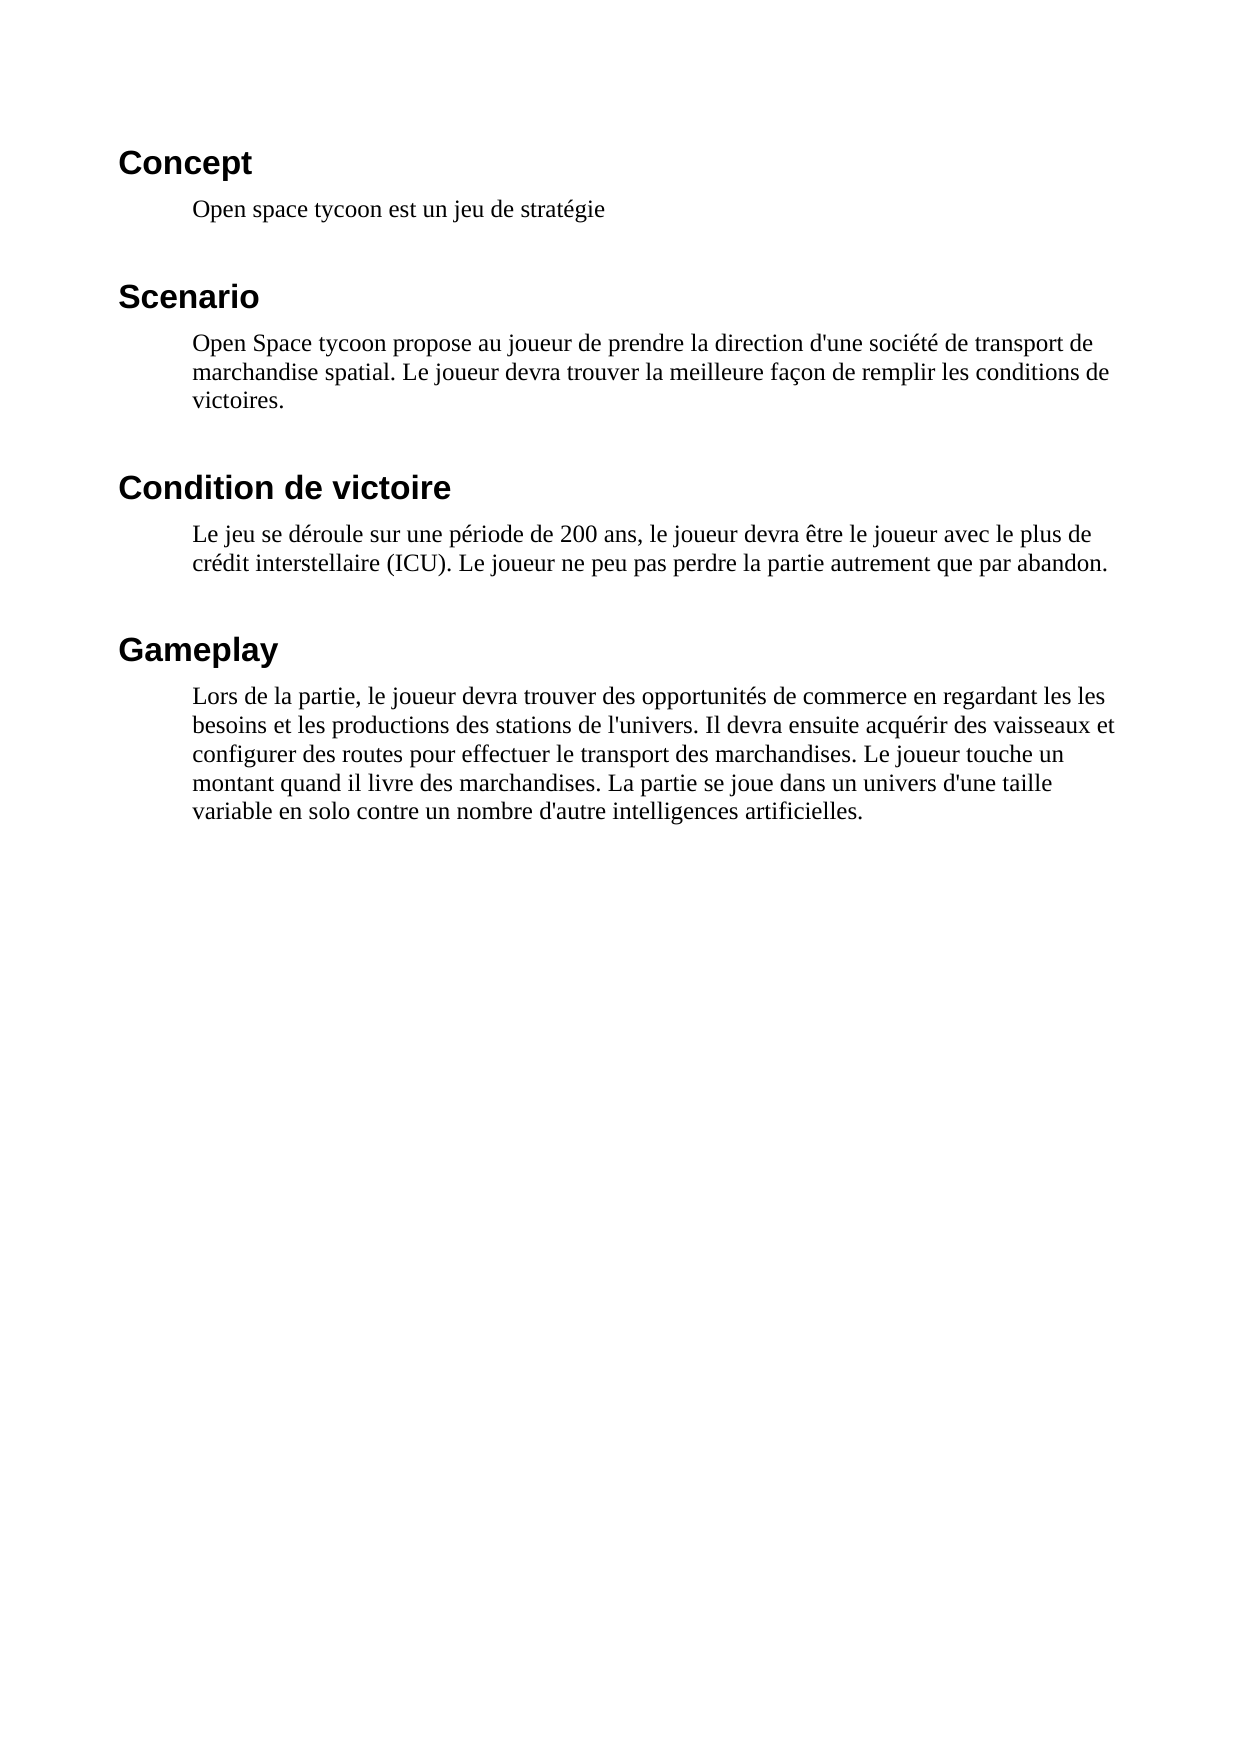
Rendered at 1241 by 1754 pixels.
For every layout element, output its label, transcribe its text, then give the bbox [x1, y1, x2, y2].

subtitle Concept [118, 143, 1122, 182]
text Open Space tycoon propose au joueur de prendre la direction d'une société de transport de marchandise spatial. Le joueur devra trouver la meilleure façon de remplir les conditions de victoires. [192, 328, 1122, 414]
subtitle Gameplay [118, 630, 1122, 669]
subtitle Scenario [118, 277, 1122, 315]
text Le jeu se déroule sur une période de 200 ans, le joueur devra être le joueur avec le plus de crédit interstellaire (ICU). Le joueur ne peu pas perdre la partie autrement que par abandon. [192, 519, 1122, 577]
text Open space tycoon est un jeu de stratégie [118, 194, 1122, 223]
text Lors de la partie, le joueur devra trouver des opportunités de commerce en regardant les les besoins et les productions des stations de l'univers. Il devra ensuite acquérir des vaisseaux et configurer des routes pour effectuer le transport des marchandises. Le joueur touche un montant quand il livre des marchandises. La partie se joue dans un univers d'une taille variable en solo contre un nombre d'autre intelligences artificielles. [192, 681, 1122, 825]
subtitle Condition de victoire [118, 468, 1122, 507]
